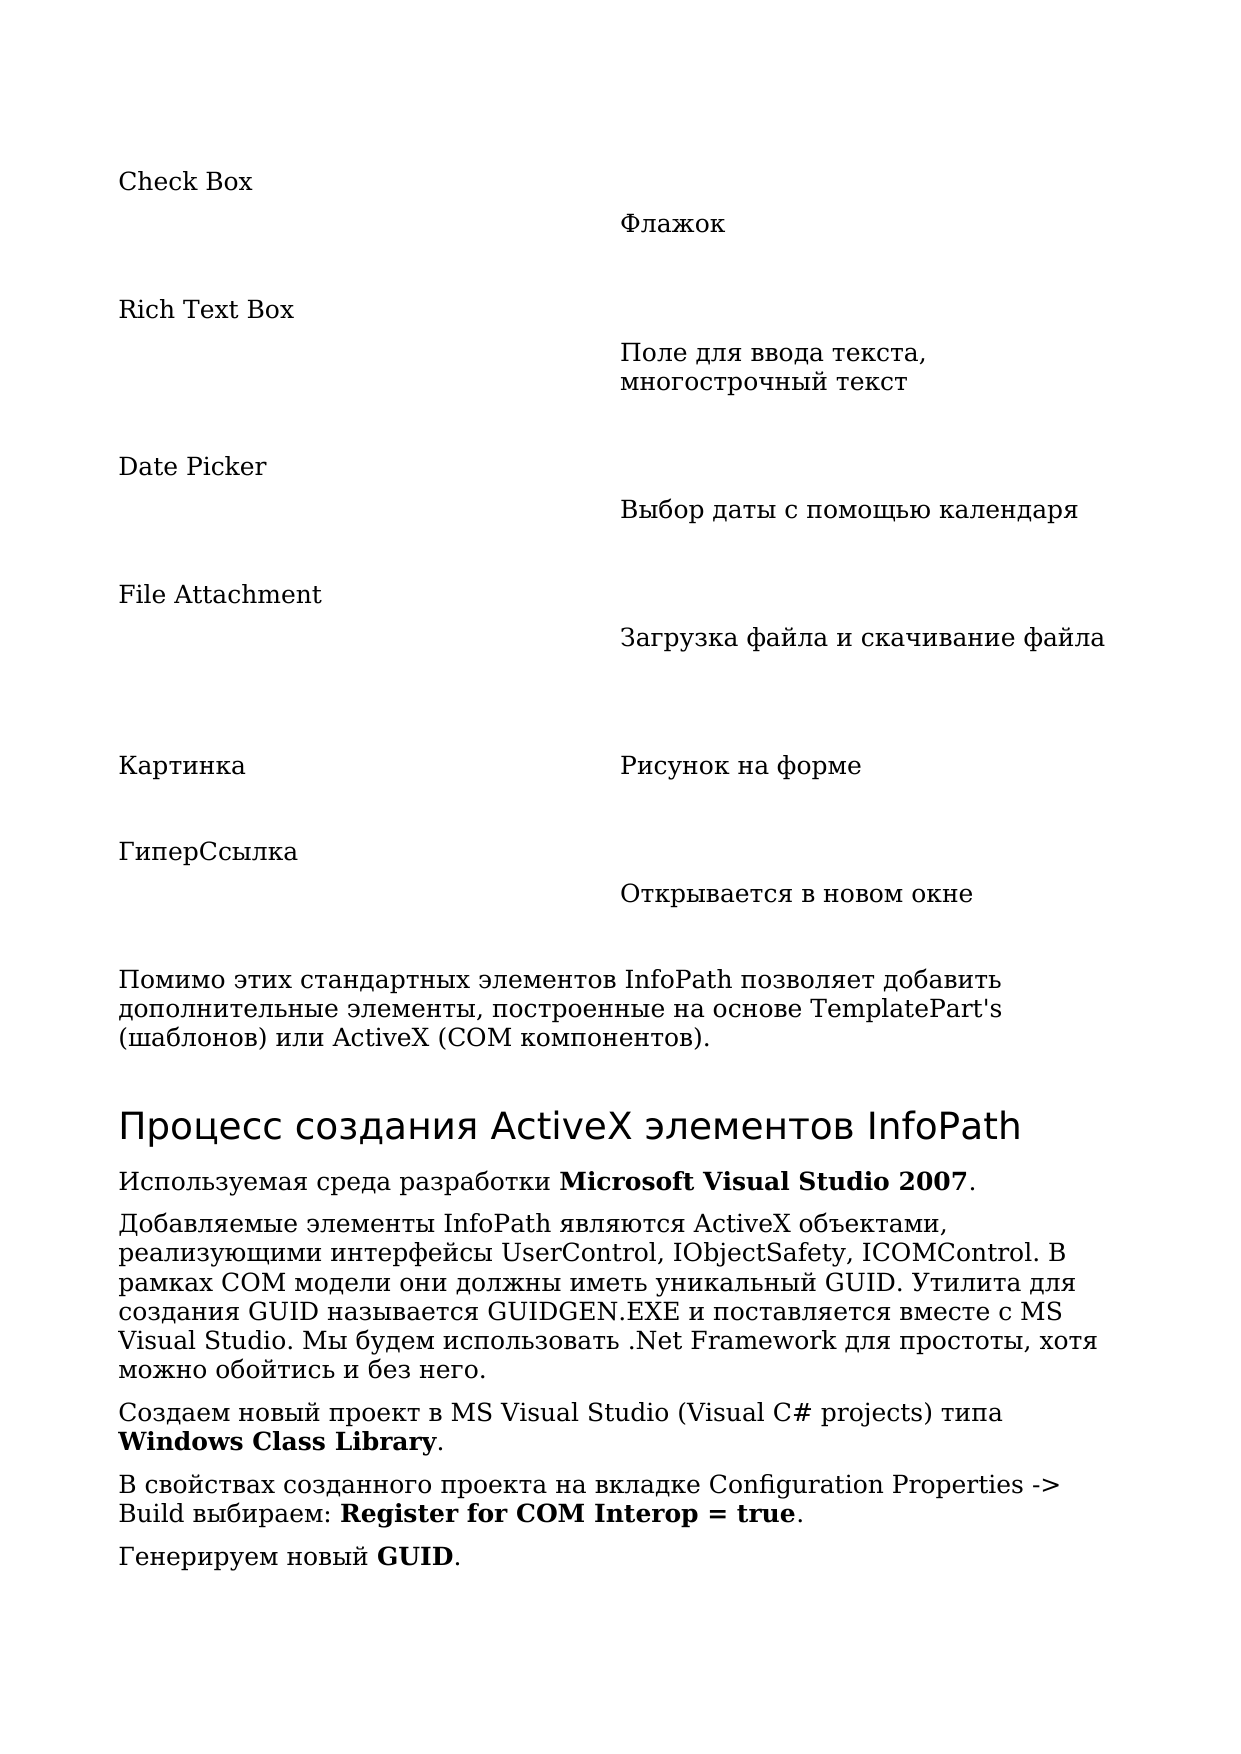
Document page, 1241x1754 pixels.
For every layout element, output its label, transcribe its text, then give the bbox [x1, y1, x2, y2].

subtitle Процесс создания ActiveX элементов InfoPath [118, 1105, 1122, 1148]
table_cell Check Box [118, 161, 620, 289]
table_cell Открывается в новом окне [620, 831, 1122, 959]
table_cell Загрузка файла и скачивание файла [620, 574, 1122, 702]
table_cell Поле для ввода текста, многострочный текст [620, 289, 1122, 446]
text Генерируем новый GUID. [118, 1542, 1122, 1571]
table_cell Rich Text Box [118, 289, 620, 446]
table_cell File Attachment [118, 574, 620, 702]
table_cell [620, 118, 1122, 161]
table_cell Выбор даты с помощью календаря [620, 446, 1122, 574]
text Добавляемые элементы InfoPath являются ActiveX объектами, реализующими интерфейсы UserControl, IObjectSafety, ICOMControl. В рамках COM модели они должны иметь уникальный GUID. Утилита для создания GUID называется GUIDGEN.EXE и поставляется вместе с MS Visual Studio. Мы будем использовать .Net Framework для простоты, хотя можно обойтись и без него. [118, 1209, 1122, 1384]
text В свойствах созданного проекта на вкладке Configuration Properties -> Build выбираем: Register for COM Interop = true. [118, 1470, 1122, 1528]
text Создаем новый проект в MS Visual Studio (Visual C# projects) типа Windows Class Library. [118, 1398, 1122, 1456]
text Помимо этих стандартных элементов InfoPath позволяет добавить дополнительные элементы, построенные на основе TemplatePart's (шаблонов) или ActiveX (COM компонентов). [118, 965, 1122, 1052]
table_cell [118, 118, 620, 161]
table_cell ГиперСсылка [118, 831, 620, 959]
table_cell Картинка [118, 703, 620, 831]
table_cell Date Picker [118, 446, 620, 574]
text Используемая среда разработки Microsoft Visual Studio 2007. [118, 1166, 1122, 1196]
table_cell Рисунок на форме [620, 703, 1122, 831]
table_cell Флажок [620, 161, 1122, 289]
